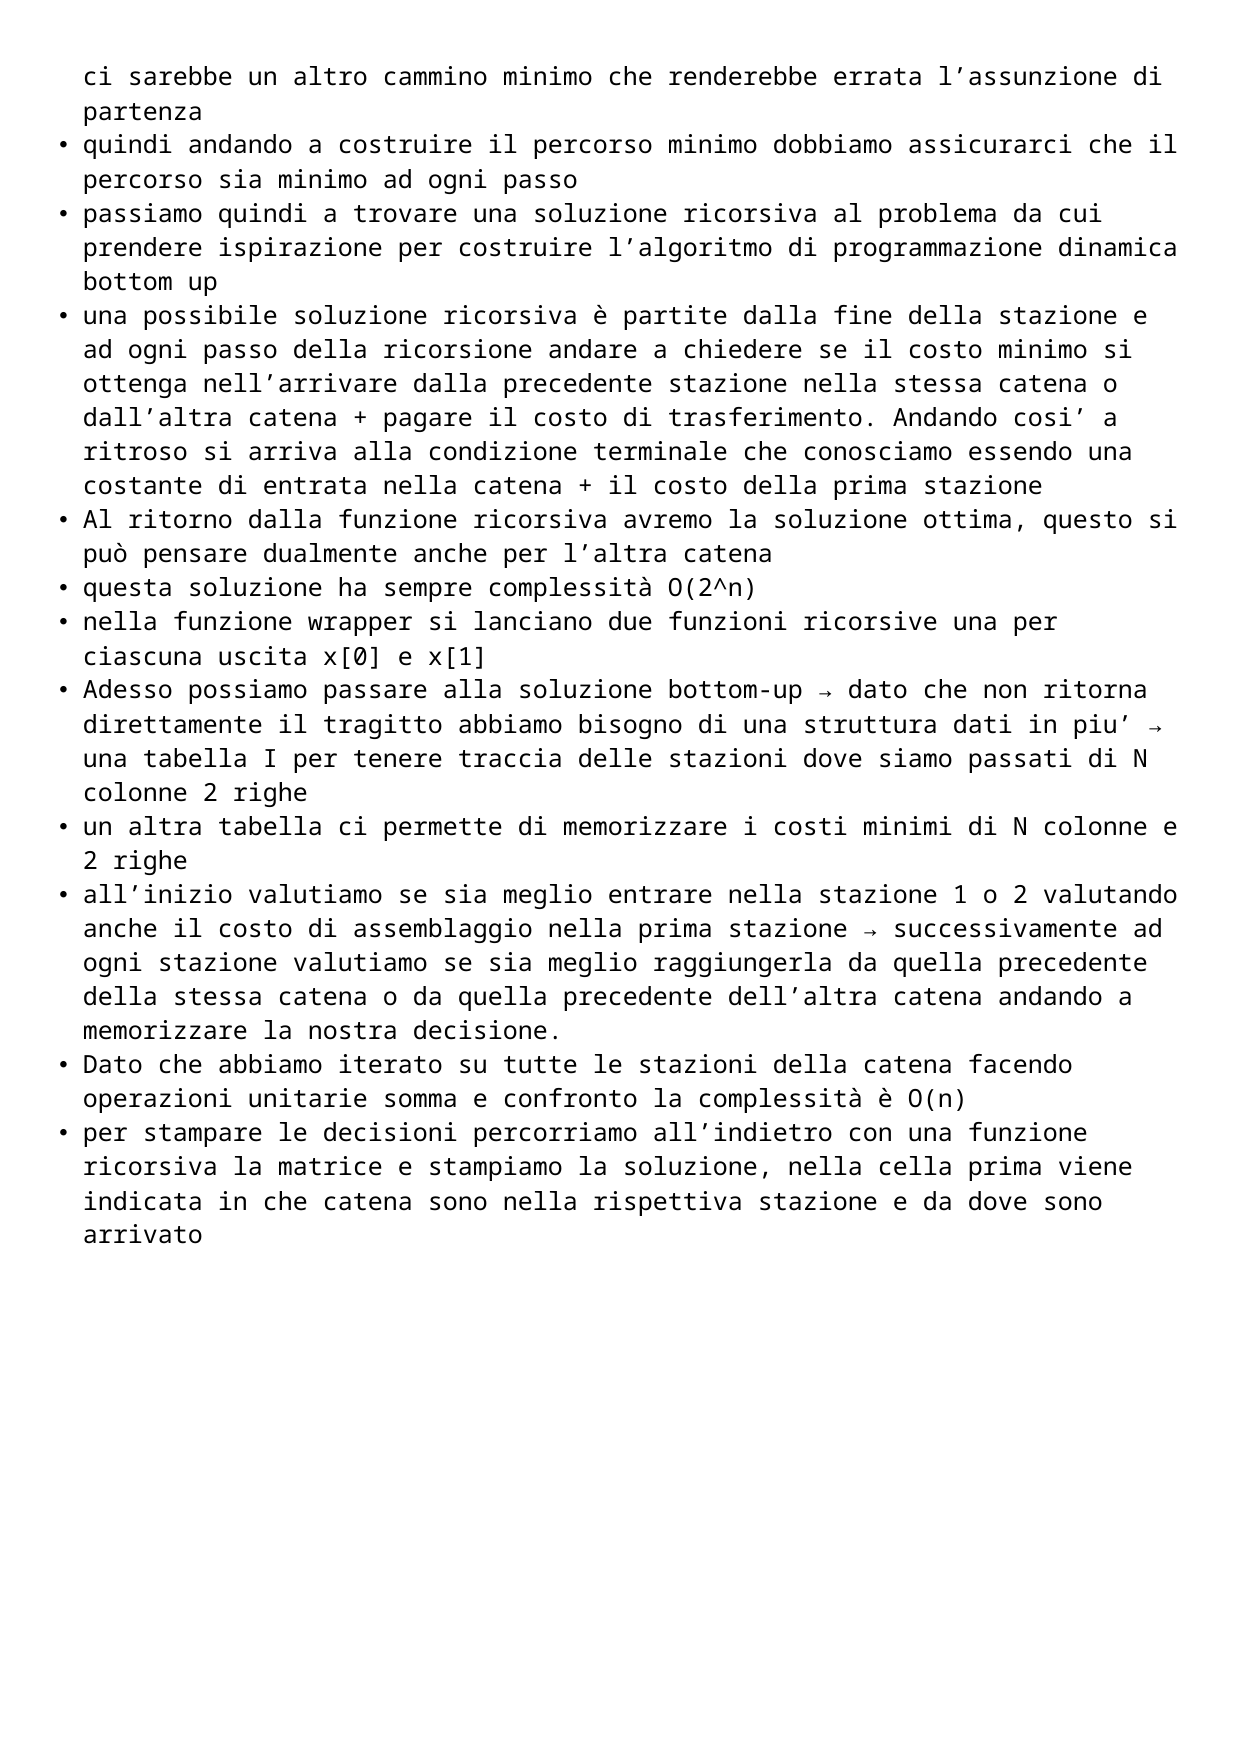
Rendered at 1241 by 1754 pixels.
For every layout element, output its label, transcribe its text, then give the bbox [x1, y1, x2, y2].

list Adesso possiamo passare alla soluzione bottom-up → dato che non ritorna direttamente il tragitto abbiamo bisogno di una struttura dati in piu’ → una tabella I per tenere traccia delle stazioni dove siamo passati di N colonne 2 righe [59, 672, 1181, 808]
list ci sarebbe un altro cammino minimo che renderebbe errata l’assunzione di partenza [59, 59, 1181, 127]
list un altra tabella ci permette di memorizzare i costi minimi di N colonne e 2 righe [59, 808, 1181, 877]
list quindi andando a costruire il percorso minimo dobbiamo assicurarci che il percorso sia minimo ad ogni passo [59, 127, 1181, 195]
list una possibile soluzione ricorsiva è partite dalla fine della stazione e ad ogni passo della ricorsione andare a chiedere se il costo minimo si ottenga nell’arrivare dalla precedente stazione nella stessa catena o dall’altra catena + pagare il costo di trasferimento. Andando cosi’ a ritroso si arriva alla condizione terminale che conosciamo essendo una costante di entrata nella catena + il costo della prima stazione [59, 297, 1181, 502]
list all’inizio valutiamo se sia meglio entrare nella stazione 1 o 2 valutando anche il costo di assemblaggio nella prima stazione → successivamente ad ogni stazione valutiamo se sia meglio raggiungerla da quella precedente della stessa catena o da quella precedente dell’altra catena andando a memorizzare la nostra decisione. [59, 877, 1181, 1047]
list passiamo quindi a trovare una soluzione ricorsiva al problema da cui prendere ispirazione per costruire l’algoritmo di programmazione dinamica bottom up [59, 195, 1181, 297]
list Al ritorno dalla funzione ricorsiva avremo la soluzione ottima, questo si può pensare dualmente anche per l’altra catena [59, 502, 1181, 570]
list nella funzione wrapper si lanciano due funzioni ricorsive una per ciascuna uscita x[0] e x[1] [59, 604, 1181, 672]
list per stampare le decisioni percorriamo all’indietro con una funzione ricorsiva la matrice e stampiamo la soluzione, nella cella prima viene indicata in che catena sono nella rispettiva stazione e da dove sono arrivato [59, 1115, 1181, 1251]
list Dato che abbiamo iterato su tutte le stazioni della catena facendo operazioni unitarie somma e confronto la complessità è O(n) [59, 1047, 1181, 1115]
list questa soluzione ha sempre complessità O(2^n) [59, 570, 1181, 604]
